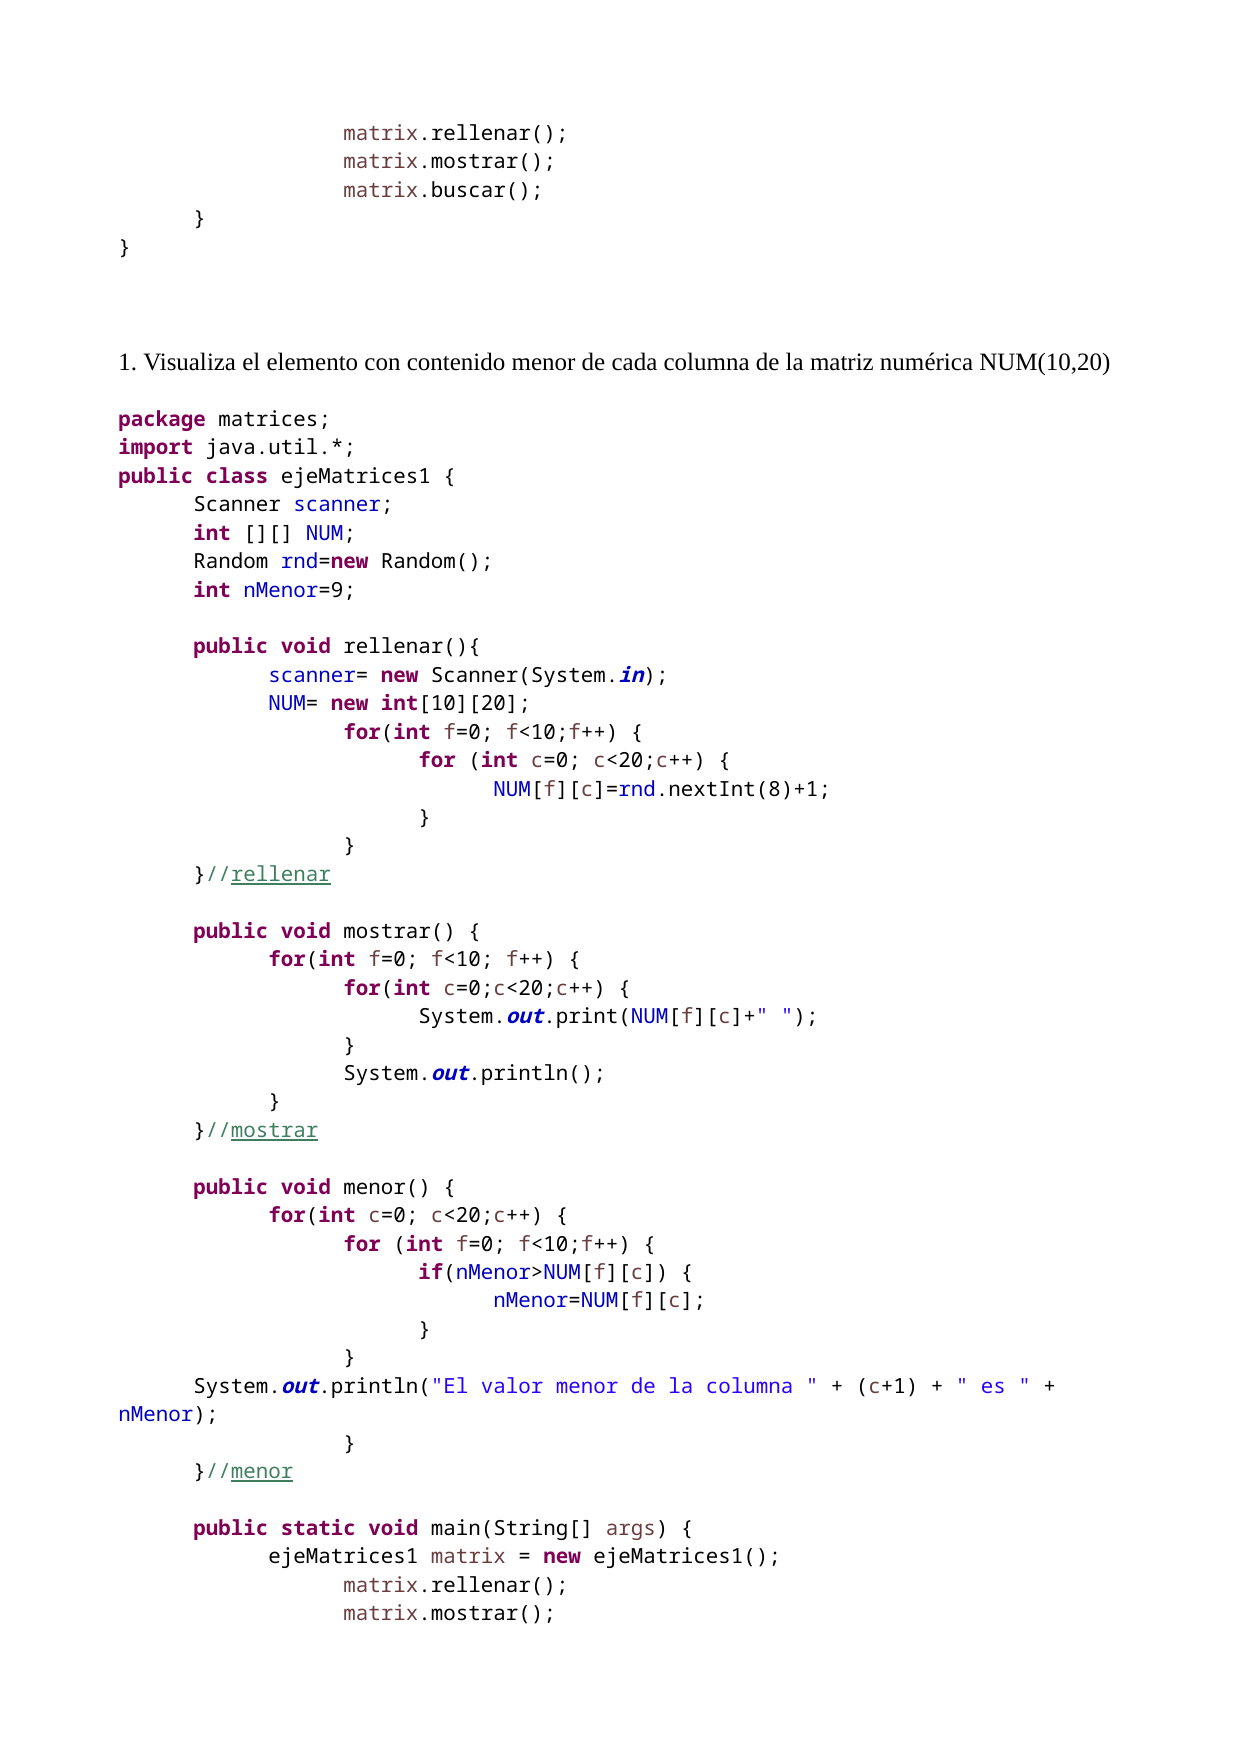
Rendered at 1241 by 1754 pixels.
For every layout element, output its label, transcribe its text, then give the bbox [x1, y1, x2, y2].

text for (int f=0; f<10;f++) { [118, 1229, 1122, 1257]
text for(int c=0; c<20;c++) { [118, 1200, 1122, 1229]
text NUM[f][c]=rnd.nextInt(8)+1; [118, 774, 1122, 802]
text } [118, 1087, 1122, 1115]
text public static void main(String[] args) { [118, 1513, 1122, 1542]
text } [118, 203, 1122, 232]
text NUM= new int[10][20]; [118, 688, 1122, 717]
text matrix.buscar(); [118, 175, 1122, 203]
text } [118, 1314, 1122, 1342]
text System.out.println("El valor menor de la columna " + (c+1) + " es " + nMenor); [118, 1371, 1122, 1428]
text Scanner scanner; [118, 489, 1122, 518]
text } [118, 232, 1122, 260]
text } [118, 1030, 1122, 1058]
text matrix.rellenar(); [118, 118, 1122, 147]
text matrix.rellenar(); [118, 1570, 1122, 1598]
text System.out.println(); [118, 1058, 1122, 1087]
text public void menor() { [118, 1172, 1122, 1200]
text public class ejeMatrices1 { [118, 461, 1122, 489]
text matrix.mostrar(); [118, 147, 1122, 175]
text for(int f=0; f<10; f++) { [118, 944, 1122, 973]
text } [118, 1428, 1122, 1456]
text nMenor=NUM[f][c]; [118, 1286, 1122, 1314]
text int [][] NUM; [118, 518, 1122, 546]
text matrix.mostrar(); [118, 1598, 1122, 1627]
text int nMenor=9; [118, 575, 1122, 603]
text System.out.print(NUM[f][c]+" "); [118, 1001, 1122, 1030]
text } [118, 831, 1122, 859]
text import java.util.*; [118, 432, 1122, 461]
text scanner= new Scanner(System.in); [118, 660, 1122, 688]
text public void mostrar() { [118, 916, 1122, 944]
text }//menor [118, 1456, 1122, 1485]
text package matrices; [118, 404, 1122, 432]
text ejeMatrices1 matrix = new ejeMatrices1(); [118, 1542, 1122, 1570]
text for(int c=0;c<20;c++) { [118, 973, 1122, 1001]
text } [118, 1342, 1122, 1371]
text }//mostrar [118, 1115, 1122, 1143]
text public void rellenar(){ [118, 632, 1122, 660]
text Random rnd=new Random(); [118, 546, 1122, 575]
text for(int f=0; f<10;f++) { [118, 717, 1122, 745]
text if(nMenor>NUM[f][c]) { [118, 1257, 1122, 1286]
text for (int c=0; c<20;c++) { [118, 745, 1122, 774]
text } [118, 802, 1122, 831]
text 1. Visualiza el elemento con contenido menor de cada columna de la matriz numérica NUM(10,20) [118, 347, 1122, 375]
text }//rellenar [118, 859, 1122, 887]
